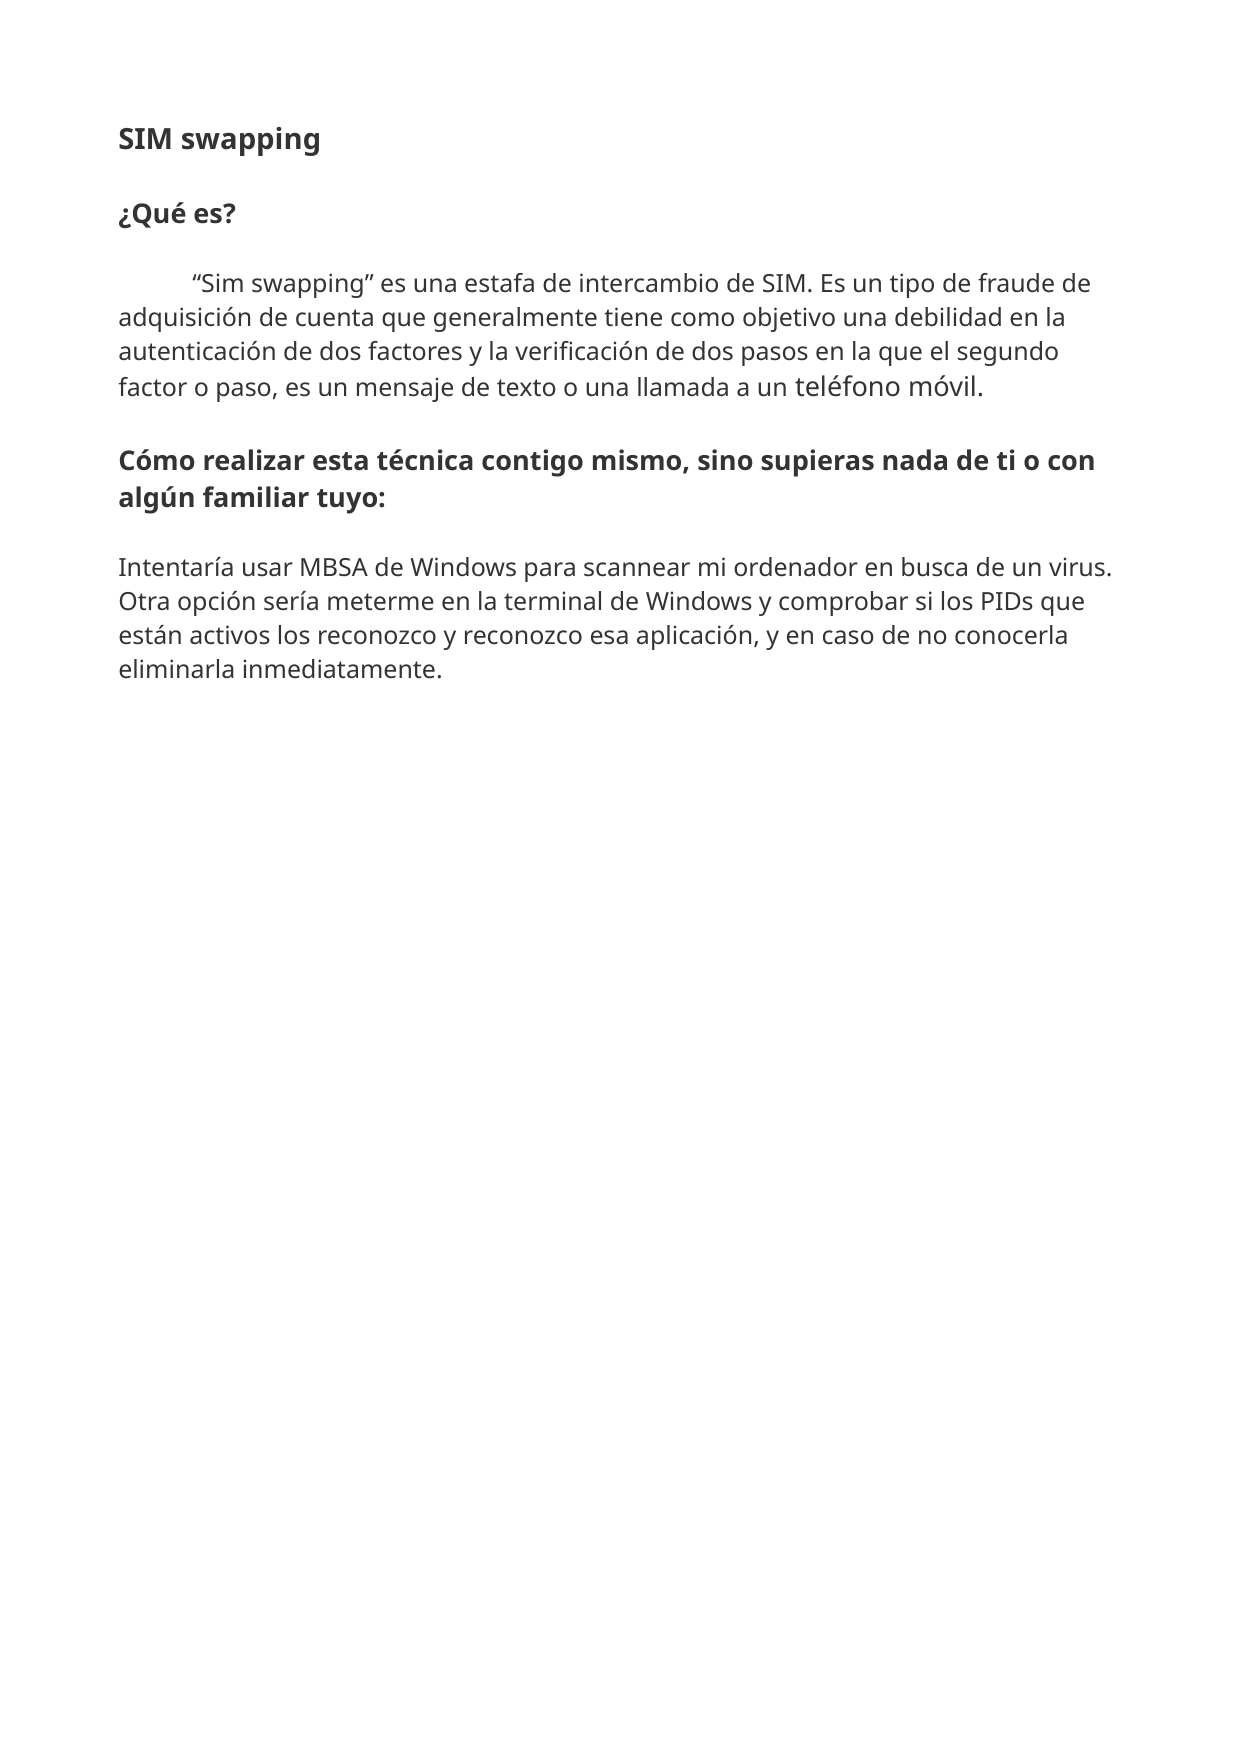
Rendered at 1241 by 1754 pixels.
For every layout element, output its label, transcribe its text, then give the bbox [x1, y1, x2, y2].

text SIM swapping [118, 118, 1122, 158]
text ¿Qué es? [118, 195, 1122, 232]
text Intentaría usar MBSA de Windows para scannear mi ordenador en busca de un virus. Otra opción sería meterme en la terminal de Windows y comprobar si los PIDs que están activos los reconozco y reconozco esa aplicación, y en caso de no conocerla eliminarla inmediatamente. [118, 549, 1122, 686]
text “Sim swapping” es una estafa de intercambio de SIM. Es un tipo de fraude de adquisición de cuenta que generalmente tiene como objetivo una debilidad en la autenticación de dos factores y la verificación de dos pasos en la que el segundo factor o paso, es un mensaje de texto o una llamada a un teléfono móvil. [118, 232, 1122, 405]
text Cómo realizar esta técnica contigo mismo, sino supieras nada de ti o con algún familiar tuyo: [118, 442, 1122, 515]
